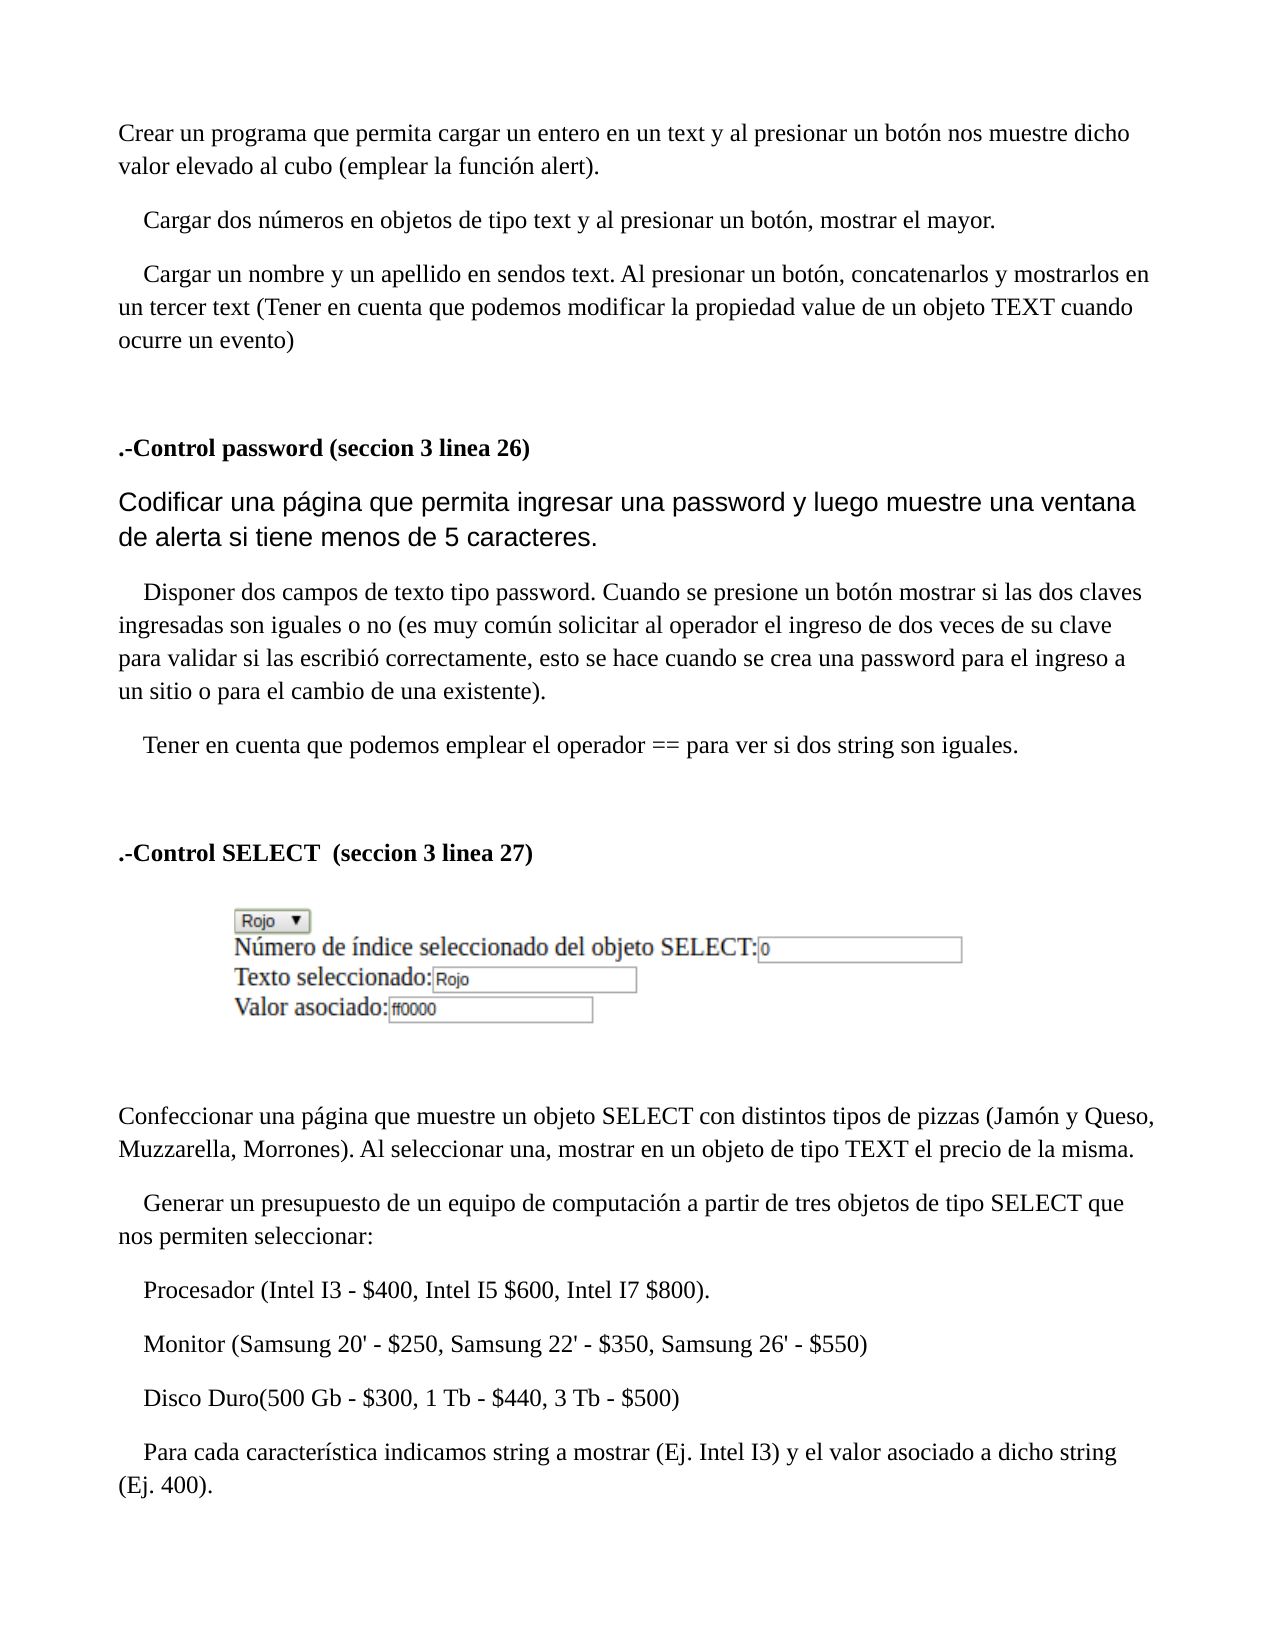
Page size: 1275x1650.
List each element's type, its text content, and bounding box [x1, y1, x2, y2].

text Procesador (Intel I3 - $400, Intel I5 $600, Intel I7 $800). [118, 1275, 1157, 1304]
text Confeccionar una página que muestre un objeto SELECT con distintos tipos de pizzas (Jamón y Queso, Muzzarella, Morrones). Al seleccionar una, mostrar en un objeto de tipo TEXT el precio de la misma. [118, 1101, 1157, 1163]
text Tener en cuenta que podemos emplear el operador == para ver si dos string son iguales. [118, 730, 1157, 759]
picture [234, 891, 1041, 1044]
text Crear un programa que permita cargar un entero en un text y al presionar un botón nos muestre dicho valor elevado al cubo (emplear la función alert). [118, 118, 1157, 180]
text Disponer dos campos de texto tipo password. Cuando se presione un botón mostrar si las dos claves ingresadas son iguales o no (es muy común solicitar al operador el ingreso de dos veces de su clave para validar si las escribió correctamente, esto se hace cuando se crea una password para el ingreso a un sitio o para el cambio de una existente). [118, 577, 1157, 705]
text Cargar dos números en objetos de tipo text y al presionar un botón, mostrar el mayor. [118, 205, 1157, 234]
text Cargar un nombre y un apellido en sendos text. Al presionar un botón, concatenarlos y mostrarlos en un tercer text (Tener en cuenta que podemos modificar la propiedad value de un objeto TEXT cuando ocurre un evento) [118, 259, 1157, 354]
text Codificar una página que permita ingresar una password y luego muestre una ventana de alerta si tiene menos de 5 caracteres. [118, 486, 1157, 552]
text .-Control password (seccion 3 linea 26) [118, 433, 1157, 461]
text Disco Duro(500 Gb - $300, 1 Tb - $440, 3 Tb - $500) [118, 1383, 1157, 1412]
text Monitor (Samsung 20' - $250, Samsung 22' - $350, Samsung 26' - $550) [118, 1329, 1157, 1358]
text Generar un presupuesto de un equipo de computación a partir de tres objetos de tipo SELECT que nos permiten seleccionar: [118, 1188, 1157, 1250]
text Para cada característica indicamos string a mostrar (Ej. Intel I3) y el valor asociado a dicho string (Ej. 400). [118, 1437, 1157, 1498]
text .-Control SELECT (seccion 3 linea 27) [118, 838, 1157, 867]
